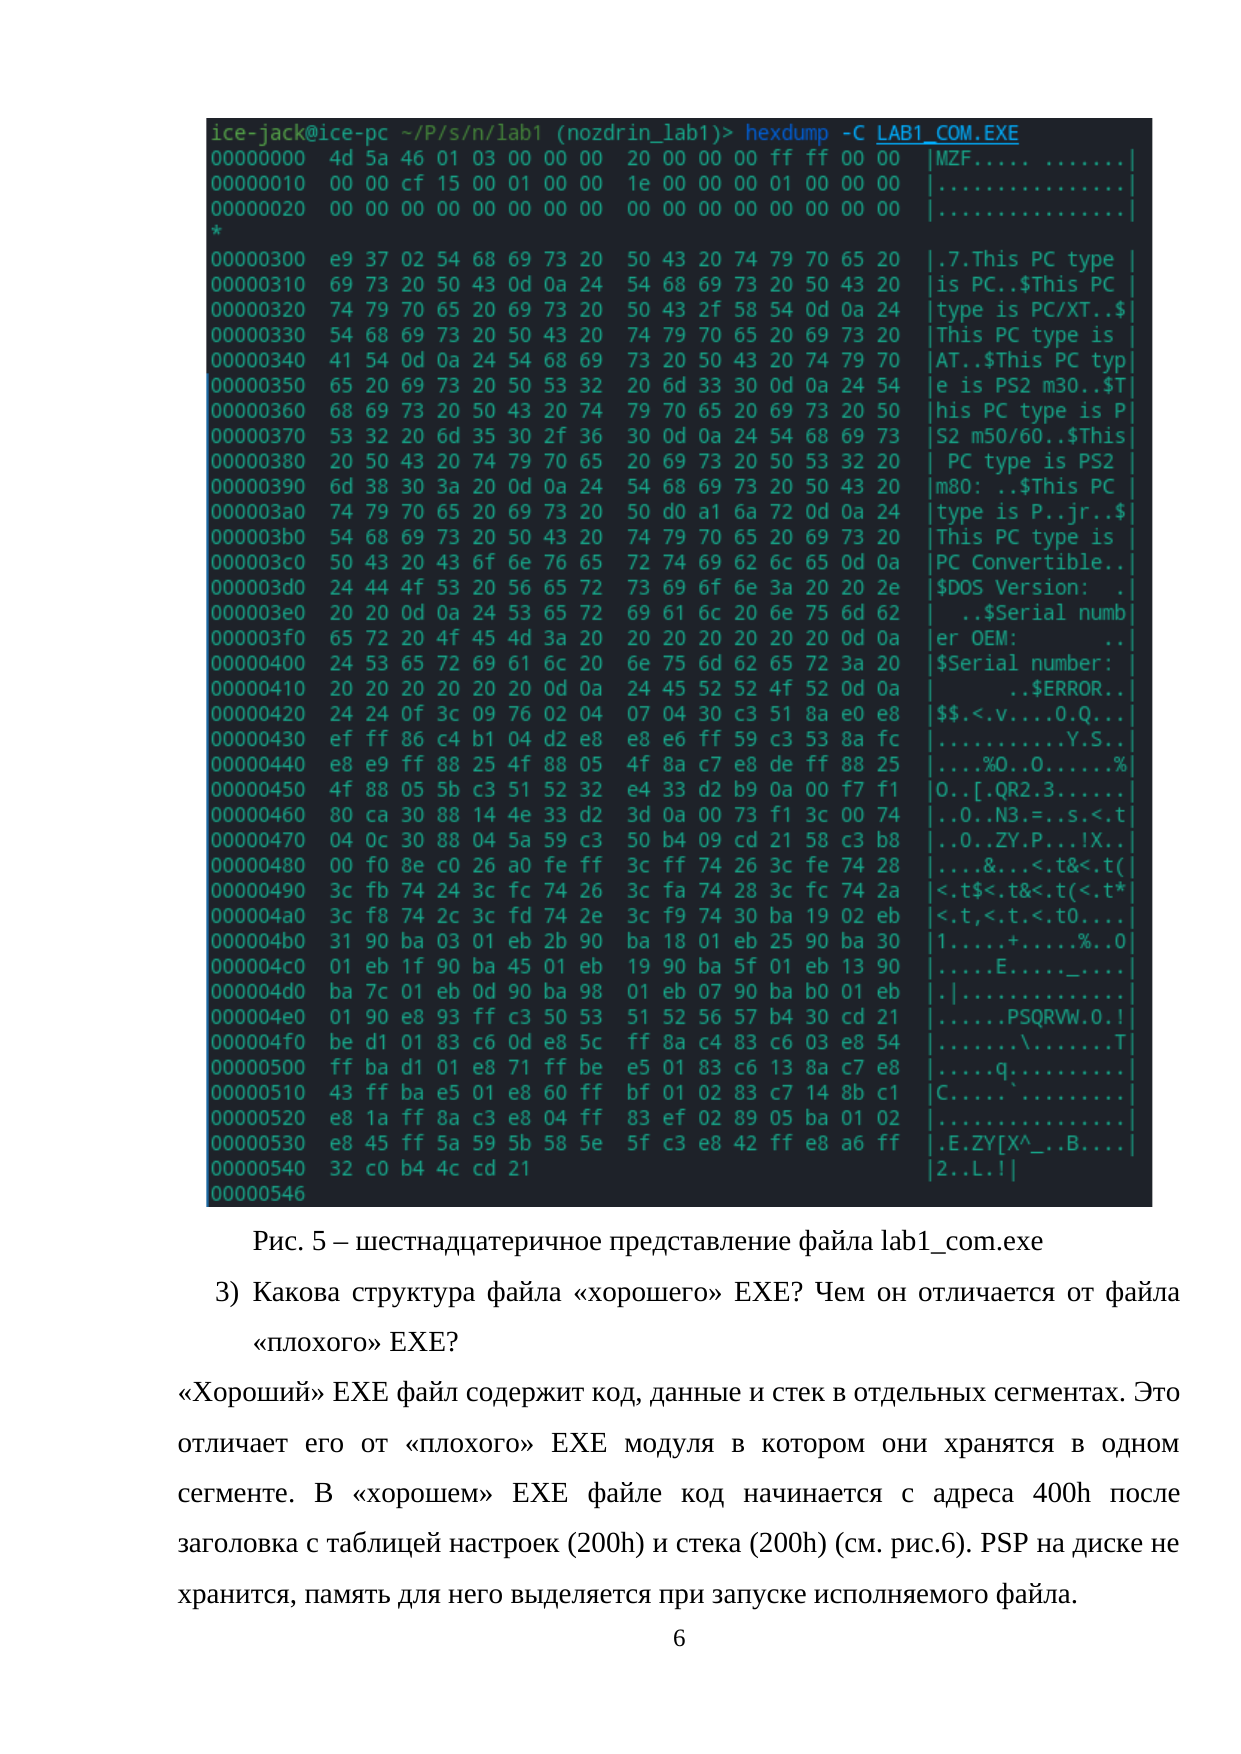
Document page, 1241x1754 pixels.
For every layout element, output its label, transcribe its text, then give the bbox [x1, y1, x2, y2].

list Рис. 5 – шестнадцатеричное представление файла lab1_com.exe [215, 118, 1181, 1257]
text «Хороший» EXE файл содержит код, данные и стек в отдельных сегментах. Это отличает его от «плохого» EXE модуля в котором они хранятся в одном сегменте. В «хорошем» EXE файле код начинается с адреса 400h после заголовка с таблицей настроек (200h) и стека (200h) (см. рис.6). PSP на диске не хранится, память для него выделяется при запуске исполняемого файла. [177, 1374, 1181, 1609]
list Какова структура файла «хорошего» EXE? Чем он отличается от файла «плохого» EXE? [215, 1274, 1181, 1358]
picture [206, 118, 1153, 1207]
